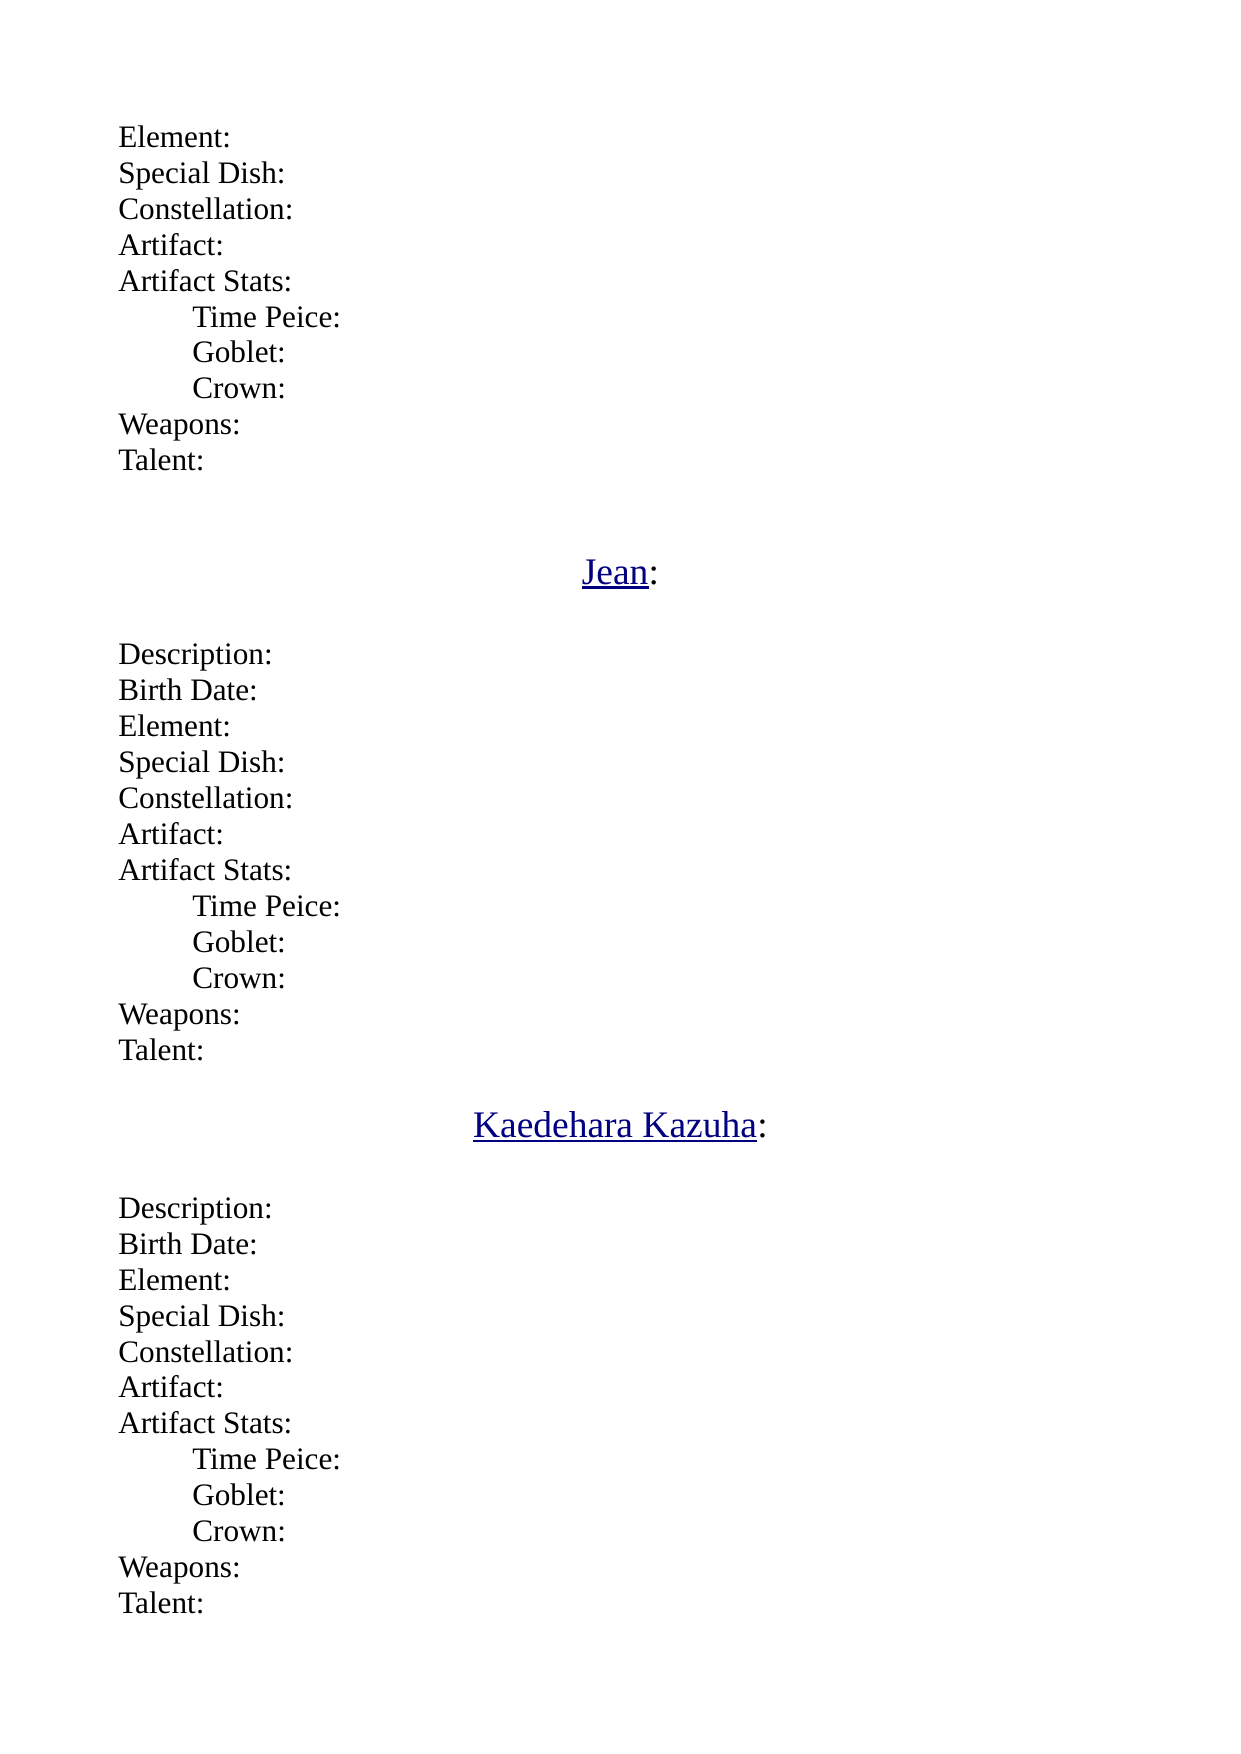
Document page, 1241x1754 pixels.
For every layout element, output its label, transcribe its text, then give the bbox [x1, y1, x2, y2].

text Element: [118, 707, 1122, 743]
text Time Peice: [118, 298, 1122, 334]
text Weapons: [118, 1548, 1122, 1584]
text Artifact: [118, 226, 1122, 262]
text Crown: [118, 1512, 1122, 1548]
text Talent: [118, 1584, 1122, 1620]
text Special Dish: [118, 154, 1122, 190]
text Constellation: [118, 190, 1122, 226]
text Talent: [118, 442, 1122, 477]
text Time Peice: [118, 1441, 1122, 1477]
text Goblet: [118, 923, 1122, 959]
text Crown: [118, 370, 1122, 406]
text Weapons: [118, 995, 1122, 1031]
text Artifact Stats: [118, 262, 1122, 298]
text Goblet: [118, 1477, 1122, 1512]
text Artifact: [118, 1369, 1122, 1405]
text Element: [118, 1261, 1122, 1297]
text Crown: [118, 959, 1122, 995]
text Element: [118, 118, 1122, 154]
text Birth Date: [118, 672, 1122, 707]
text Artifact: [118, 815, 1122, 851]
text Goblet: [118, 334, 1122, 370]
text Description: [118, 1189, 1122, 1225]
text Constellation: [118, 779, 1122, 815]
text Kaedehara Kazuha: [118, 1103, 1122, 1146]
text Time Peice: [118, 887, 1122, 923]
text Special Dish: [118, 1297, 1122, 1333]
text Birth Date: [118, 1225, 1122, 1261]
text Constellation: [118, 1333, 1122, 1369]
text Artifact Stats: [118, 1405, 1122, 1441]
text Description: [118, 636, 1122, 672]
text Artifact Stats: [118, 851, 1122, 887]
text Talent: [118, 1031, 1122, 1067]
text Special Dish: [118, 743, 1122, 779]
text Jean: [118, 549, 1122, 592]
text Weapons: [118, 406, 1122, 442]
